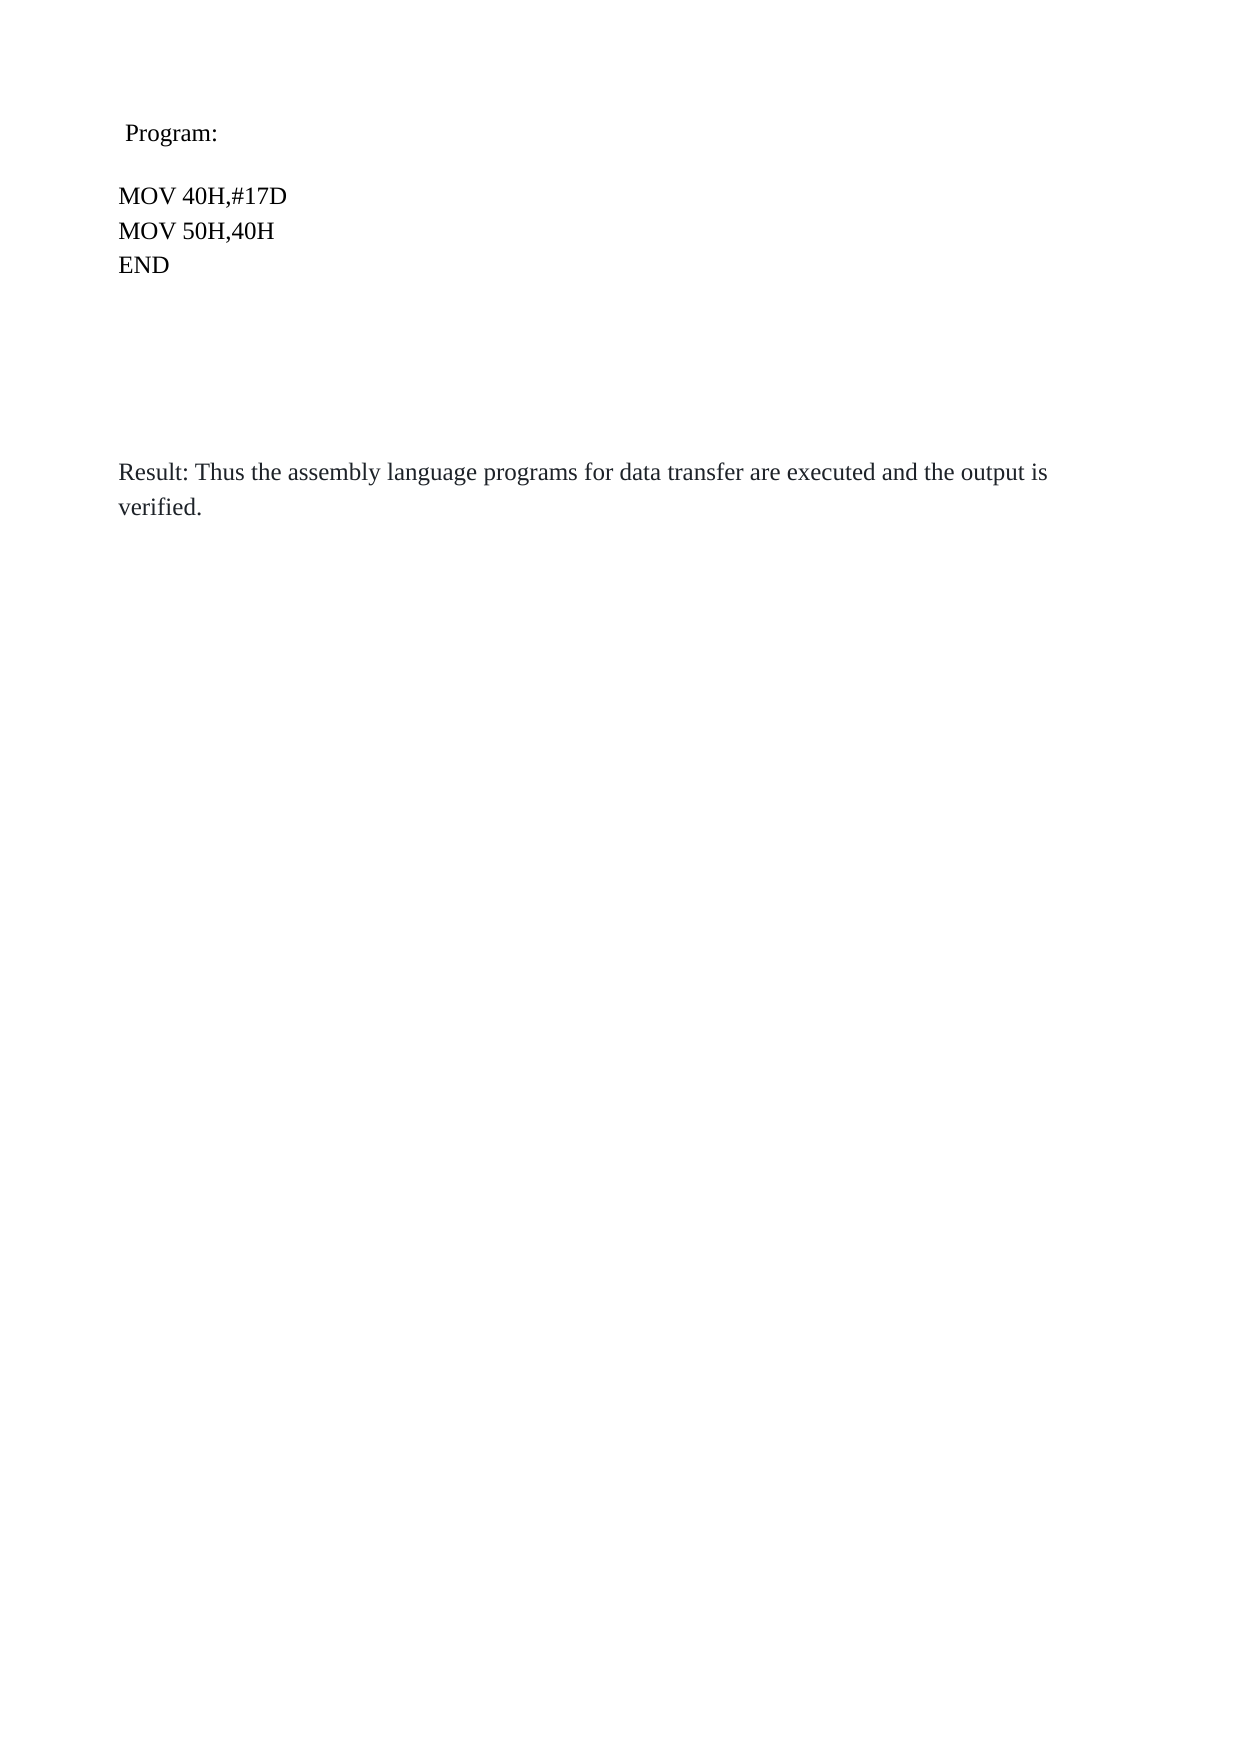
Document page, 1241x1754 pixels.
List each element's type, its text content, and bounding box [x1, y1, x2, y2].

text Program: [125, 118, 1122, 147]
text Result: Thus the assembly language programs for data transfer are executed and the output is verified. [118, 457, 1122, 521]
text MOV 40H,#17D MOV 50H,40H END [118, 181, 1122, 279]
